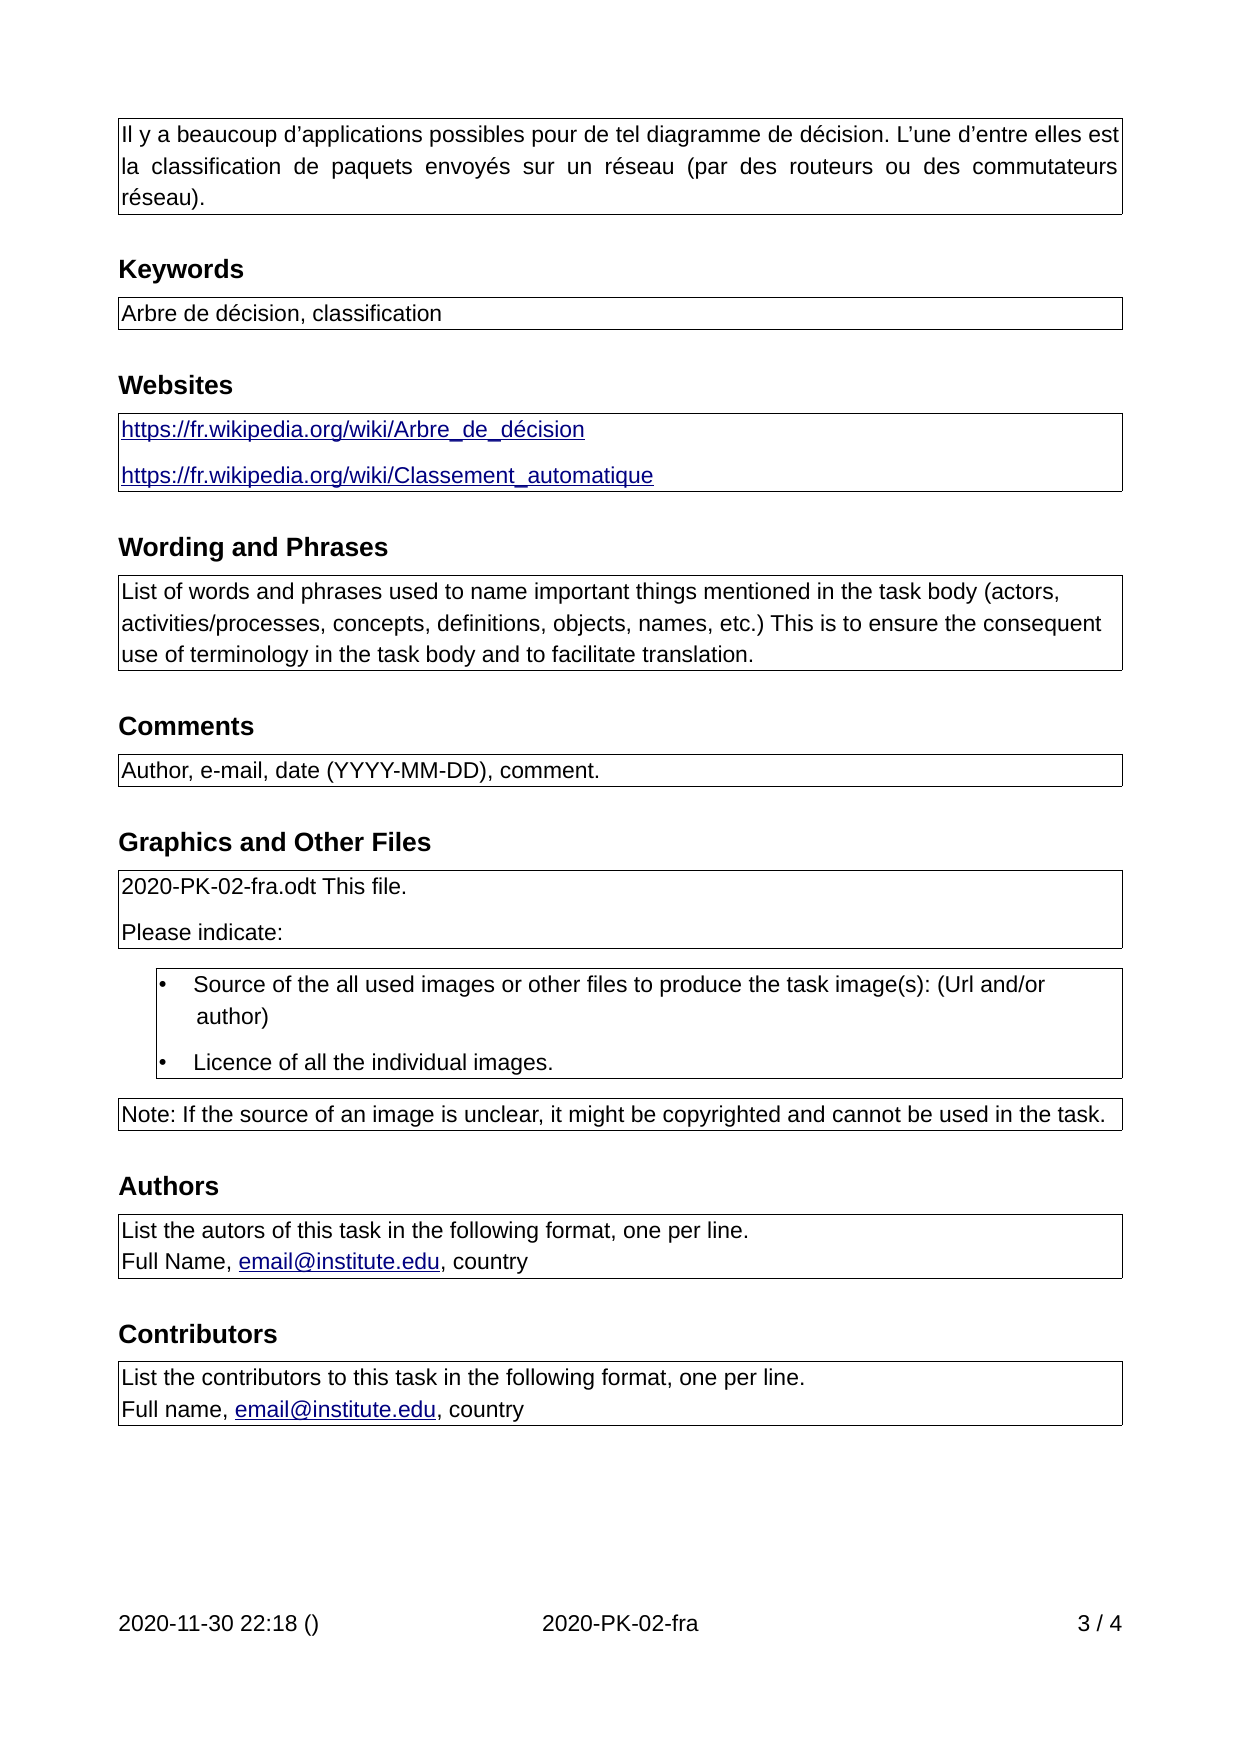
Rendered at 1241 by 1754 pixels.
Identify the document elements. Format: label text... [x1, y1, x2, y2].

subtitle Keywords [118, 254, 1122, 284]
text Note: If the source of an image is unclear, it might be copyrighted and cannot be used in the task. [119, 1099, 1122, 1130]
list Licence of all the individual images. [157, 1046, 1122, 1078]
text https://fr.wikipedia.org/wiki/Classement_automatique [119, 459, 1122, 491]
text List the contributors to this task in the following format, one per line. Full name, email@institute.edu, country [119, 1362, 1122, 1425]
text https://fr.wikipedia.org/wiki/Arbre_de_décision [119, 414, 1122, 442]
text List the autors of this task in the following format, one per line. Full Name, email@institute.edu, country [119, 1215, 1122, 1278]
text Il y a beaucoup d’applications possibles pour de tel diagramme de décision. L’une d’entre elles est la classification de paquets envoyés sur un réseau (par des routeurs ou des commutateurs réseau). [119, 119, 1122, 214]
subtitle Graphics and Other Files [118, 827, 1122, 857]
subtitle Comments [118, 711, 1122, 741]
text Arbre de décision, classification [119, 298, 1122, 329]
text Please indicate: [119, 916, 1122, 948]
list Source of the all used images or other files to produce the task image(s): (Url and/or author) [157, 969, 1122, 1029]
text 2020-PK-02-fra.odt This file. [119, 871, 1122, 899]
subtitle Wording and Phrases [118, 532, 1122, 562]
subtitle Authors [118, 1171, 1122, 1201]
subtitle Contributors [118, 1318, 1122, 1349]
subtitle Websites [118, 370, 1122, 400]
text List of words and phrases used to name important things mentioned in the task body (actors, activities/processes, concepts, definitions, objects, names, etc.) This is to ensure the consequent use of terminology in the task body and to facilitate translation. [119, 576, 1122, 670]
text Author, e-mail, date (YYYY-MM-DD), comment. [119, 755, 1122, 786]
